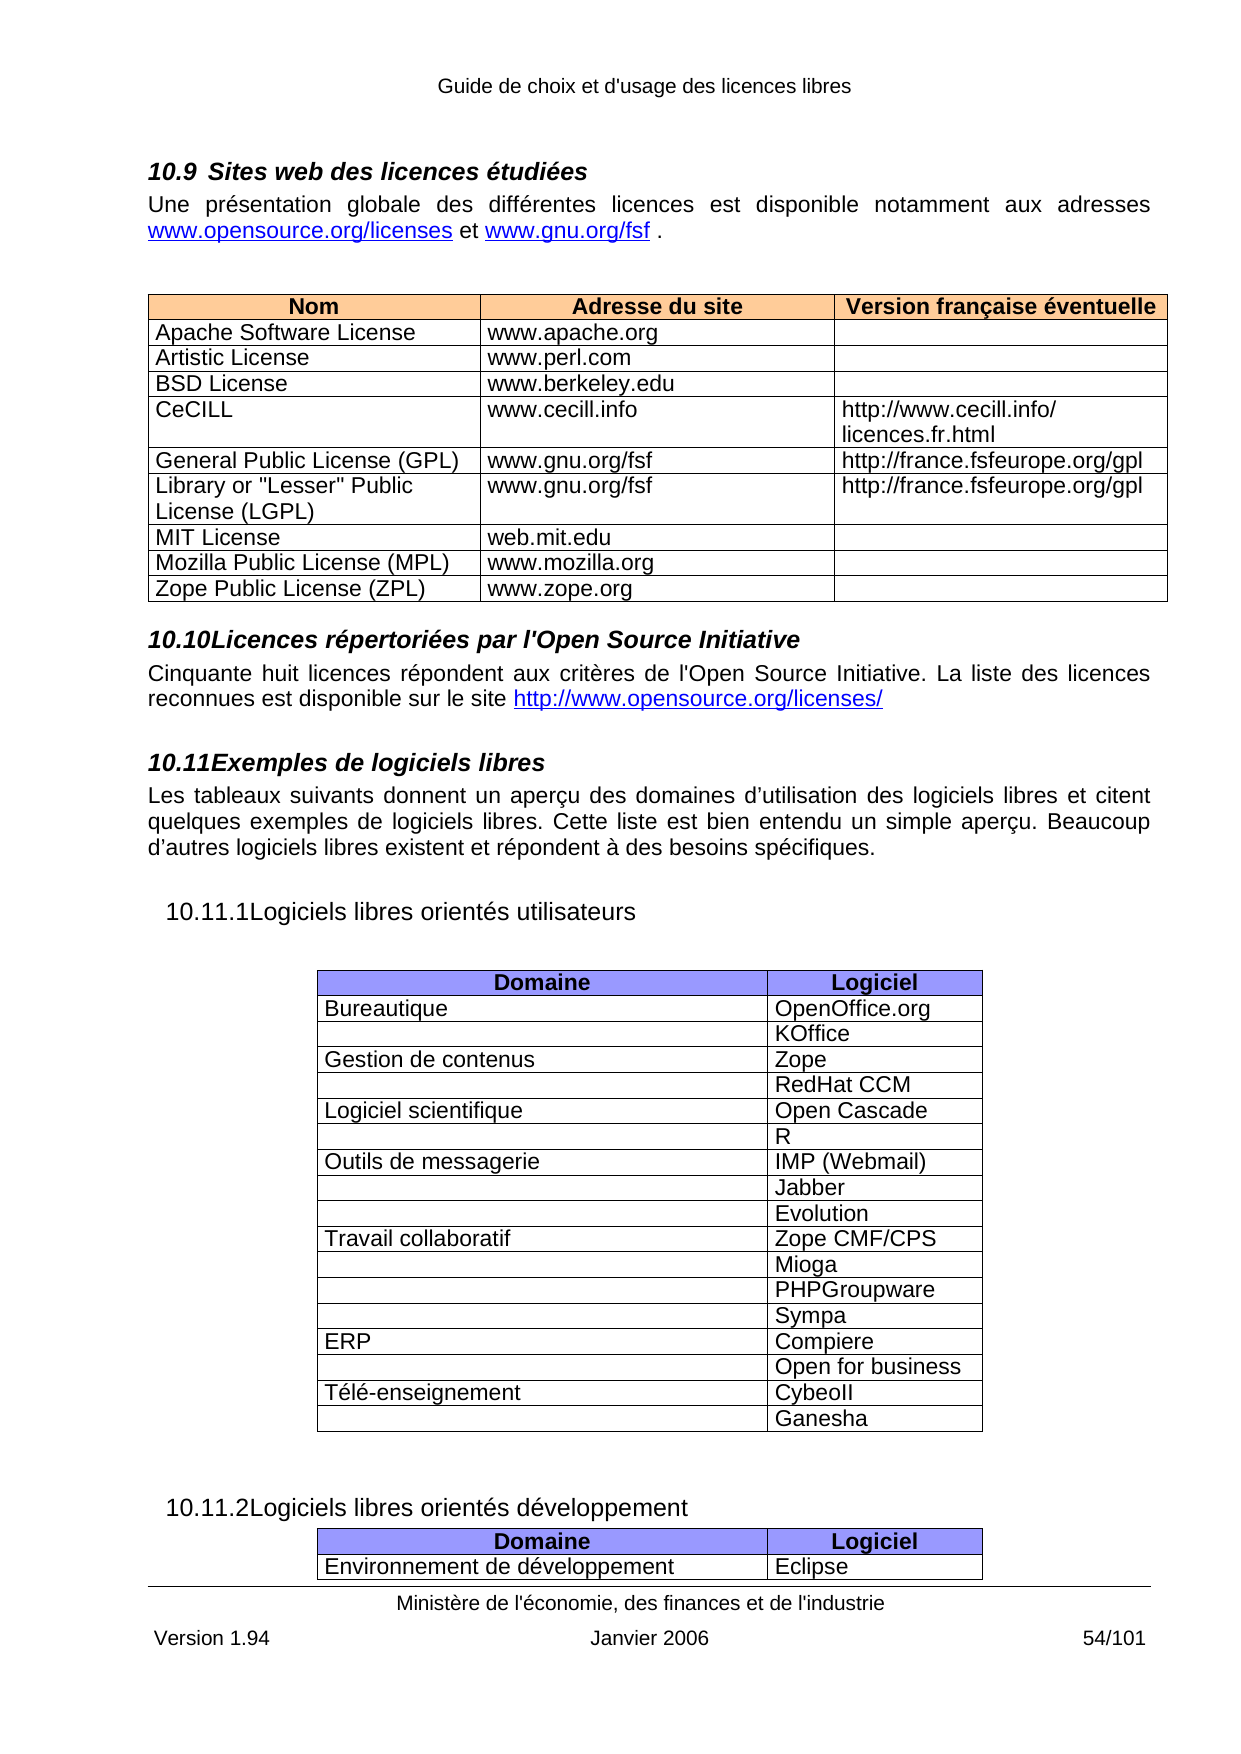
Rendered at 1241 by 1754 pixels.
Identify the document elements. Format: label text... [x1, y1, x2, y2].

table_cell Compiere [768, 1329, 982, 1354]
table_cell RedHat CCM [768, 1073, 982, 1098]
table_cell CybeoII [768, 1381, 982, 1405]
table_cell [318, 1176, 767, 1200]
table_header Domaine [318, 1529, 767, 1554]
subtitle Sites web des licences étudiées [148, 158, 1151, 186]
table_cell Ganesha [768, 1406, 982, 1431]
table_cell [835, 320, 1167, 345]
table_cell [835, 551, 1167, 575]
table_cell [318, 1124, 767, 1149]
table_header Nom [149, 295, 480, 319]
table_cell Zope Public License (ZPL) [149, 576, 480, 601]
table_header Logiciel [768, 971, 982, 995]
table_cell Travail collaboratif [318, 1227, 767, 1251]
table_cell Zope CMF/CPS [768, 1227, 982, 1251]
text Les tableaux suivants donnent un aperçu des domaines d’utilisation des logiciels libres et citent quelques exemples de logiciels libres. Cette liste est bien entendu un simple aperçu. Beaucoup d’autres logiciels libres existent et répondent à des besoins spécifiques. [148, 783, 1151, 860]
table_cell [318, 1304, 767, 1328]
table_cell IMP (Webmail) [768, 1150, 982, 1175]
table_cell BSD License [149, 372, 480, 396]
table_cell [318, 1278, 767, 1303]
table_cell http://france.fsfeurope.org/gpl [835, 448, 1167, 473]
table_cell Environnement de développement [318, 1555, 767, 1579]
table_cell PHPGroupware [768, 1278, 982, 1303]
table_cell Artistic License [149, 346, 480, 371]
table_cell General Public License (GPL) [149, 448, 480, 473]
text Une présentation globale des différentes licences est disponible notamment aux adresses www.opensource.org/licenses et www.gnu.org/fsf . [148, 192, 1151, 243]
table_cell www.mozilla.org [481, 551, 834, 575]
table_cell Outils de messagerie [318, 1150, 767, 1175]
table_cell [835, 525, 1167, 550]
table_cell http://www.cecill.info/licences.fr.html [835, 397, 1167, 447]
table_cell www.apache.org [481, 320, 834, 345]
table_cell ERP [318, 1329, 767, 1354]
table_cell [318, 1022, 767, 1046]
table_cell R [768, 1124, 982, 1149]
table_cell [835, 372, 1167, 396]
table_cell Télé-enseignement [318, 1381, 767, 1405]
table_header Adresse du site [481, 295, 834, 319]
subtitle Logiciels libres orientés utilisateurs [165, 897, 1151, 925]
table_cell [318, 1252, 767, 1277]
table_cell Gestion de contenus [318, 1047, 767, 1072]
table_cell [835, 346, 1167, 371]
subtitle Exemples de logiciels libres [148, 749, 1151, 777]
table_cell www.gnu.org/fsf [481, 448, 834, 473]
table_cell KOffice [768, 1022, 982, 1046]
table_header Version française éventuelle [835, 295, 1167, 319]
table_cell Library or "Lesser" Public License (LGPL) [149, 474, 480, 524]
table_cell www.berkeley.edu [481, 372, 834, 396]
table_cell [318, 1073, 767, 1098]
table_cell Sympa [768, 1304, 982, 1328]
table_cell [318, 1406, 767, 1431]
table_cell Logiciel scientifique [318, 1099, 767, 1123]
table_cell [835, 576, 1167, 601]
table_cell Evolution [768, 1201, 982, 1226]
table_header Domaine [318, 971, 767, 995]
table_cell www.cecill.info [481, 397, 834, 447]
table_cell OpenOffice.org [768, 996, 982, 1021]
table_cell Mozilla Public License (MPL) [149, 551, 480, 575]
table_cell Apache Software License [149, 320, 480, 345]
table_cell web.mit.edu [481, 525, 834, 550]
table_cell Jabber [768, 1176, 982, 1200]
table_cell [318, 1201, 767, 1226]
table_cell Eclipse [768, 1555, 982, 1579]
subtitle Logiciels libres orientés développement [165, 1494, 1151, 1522]
table_cell [318, 1355, 767, 1380]
table_cell www.gnu.org/fsf [481, 474, 834, 524]
table_cell www.zope.org [481, 576, 834, 601]
table_cell Zope [768, 1047, 982, 1072]
table_cell CeCILL [149, 397, 480, 447]
table_cell www.perl.com [481, 346, 834, 371]
text Cinquante huit licences répondent aux critères de l'Open Source Initiative. La liste des licences reconnues est disponible sur le site http://www.opensource.org/licenses/ [148, 660, 1151, 711]
table_cell Open for business [768, 1355, 982, 1380]
subtitle Licences répertoriées par l'Open Source Initiative [148, 626, 1151, 654]
table_cell Bureautique [318, 996, 767, 1021]
table_cell Open Cascade [768, 1099, 982, 1123]
table_cell Mioga [768, 1252, 982, 1277]
table_header Logiciel [768, 1529, 982, 1554]
table_cell MIT License [149, 525, 480, 550]
table_cell http://france.fsfeurope.org/gpl [835, 474, 1167, 524]
